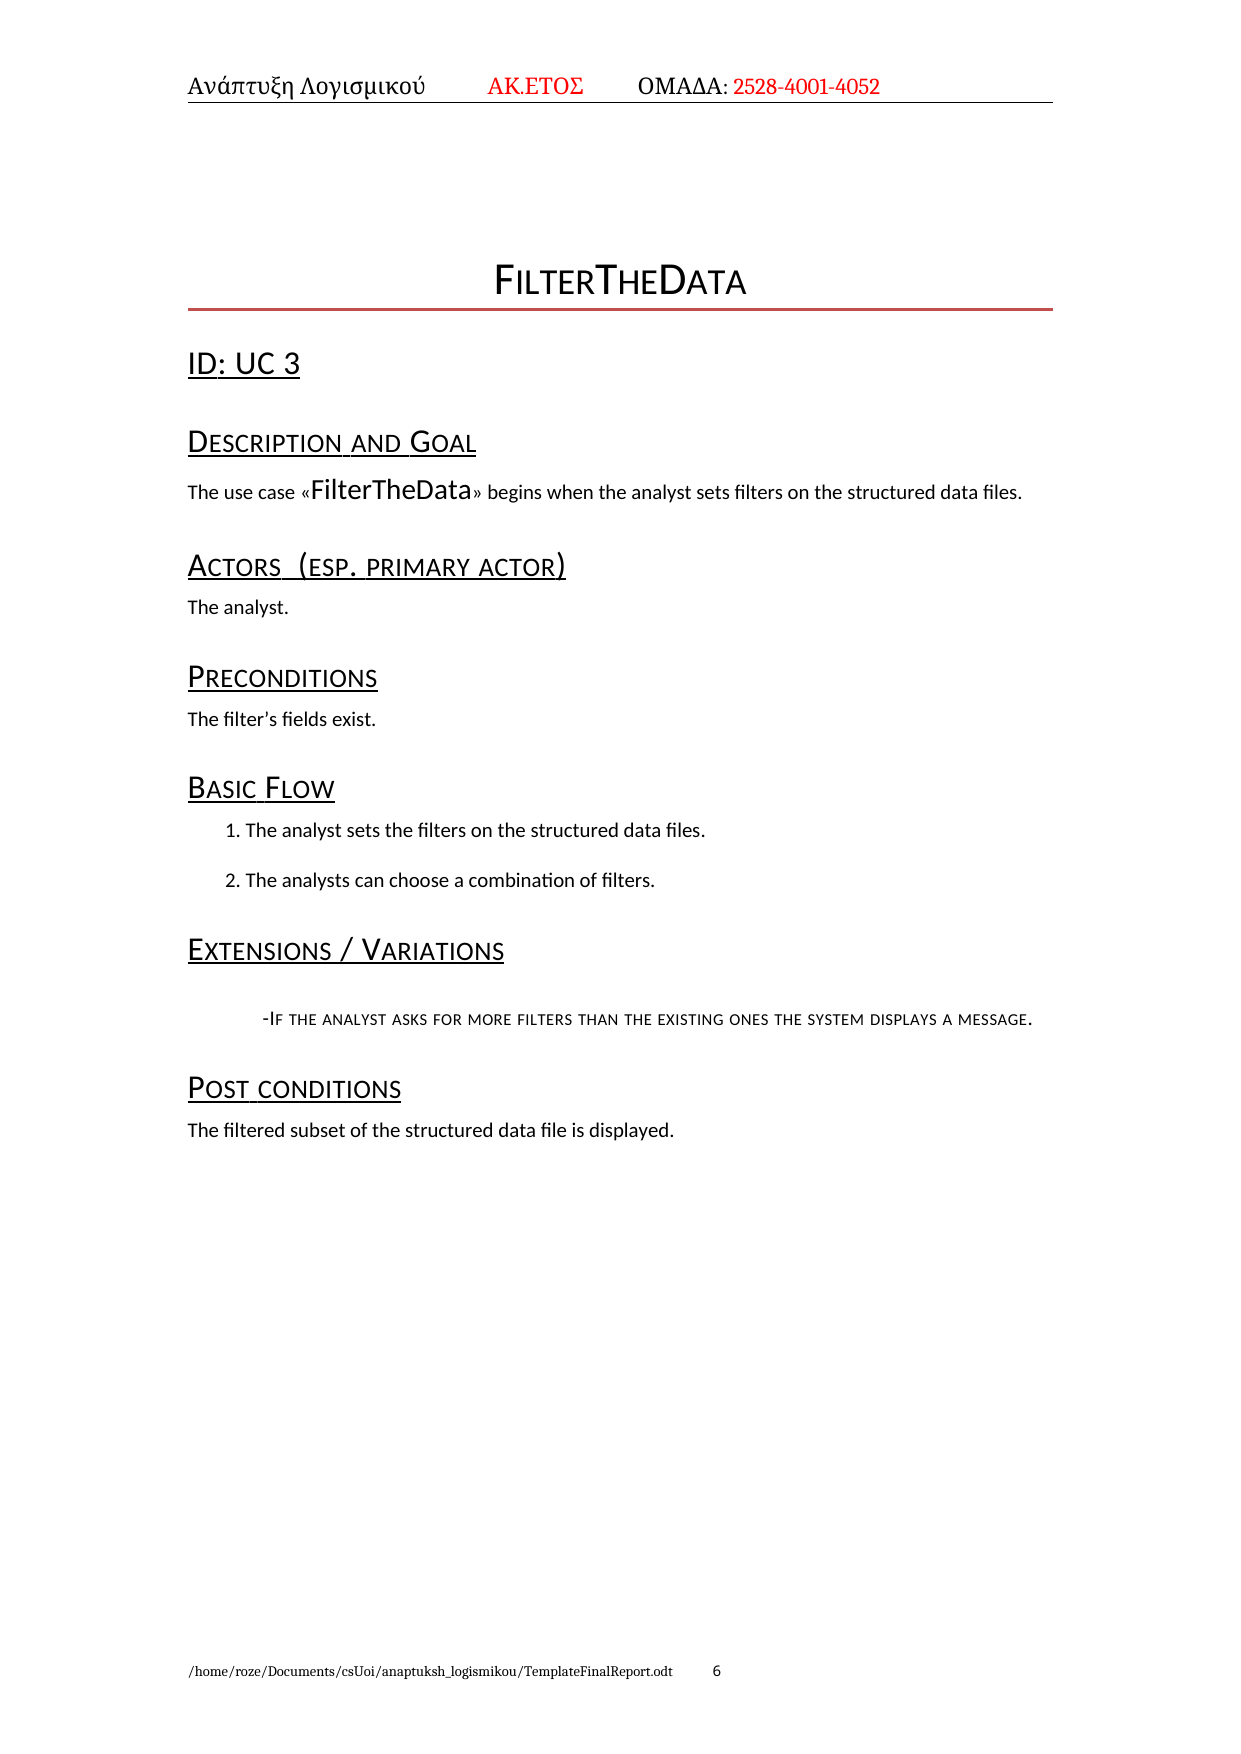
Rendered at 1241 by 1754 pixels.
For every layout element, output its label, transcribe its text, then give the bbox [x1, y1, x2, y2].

subtitle Preconditions [187, 655, 1053, 696]
subtitle Actors (esp. primary actor) [187, 543, 1053, 584]
text The filtered subset of the structured data file is displayed. [187, 1117, 1053, 1142]
text Τhe analyst. [187, 594, 1053, 620]
subtitle Basic Flow [187, 766, 1053, 807]
text The use case «FilterTheData» begins when the analyst sets filters on the structured data files. [187, 471, 1053, 507]
subtitle ID: UC 3 [187, 342, 1053, 383]
subtitle -If the analyst asks for more filters than the existing ones the system displays a message. [187, 1006, 1053, 1031]
title FilterTheData [187, 250, 1053, 311]
list 2. The analysts can choose a combination of filters. [187, 867, 1053, 893]
subtitle Extensions / Variations [187, 928, 1053, 968]
subtitle Post conditions [187, 1066, 1053, 1107]
subtitle Description and Goal [187, 420, 1053, 461]
text The filter’s fields exist. [187, 706, 1053, 731]
list 1. The analyst sets the filters on the structured data files. [187, 817, 1053, 843]
